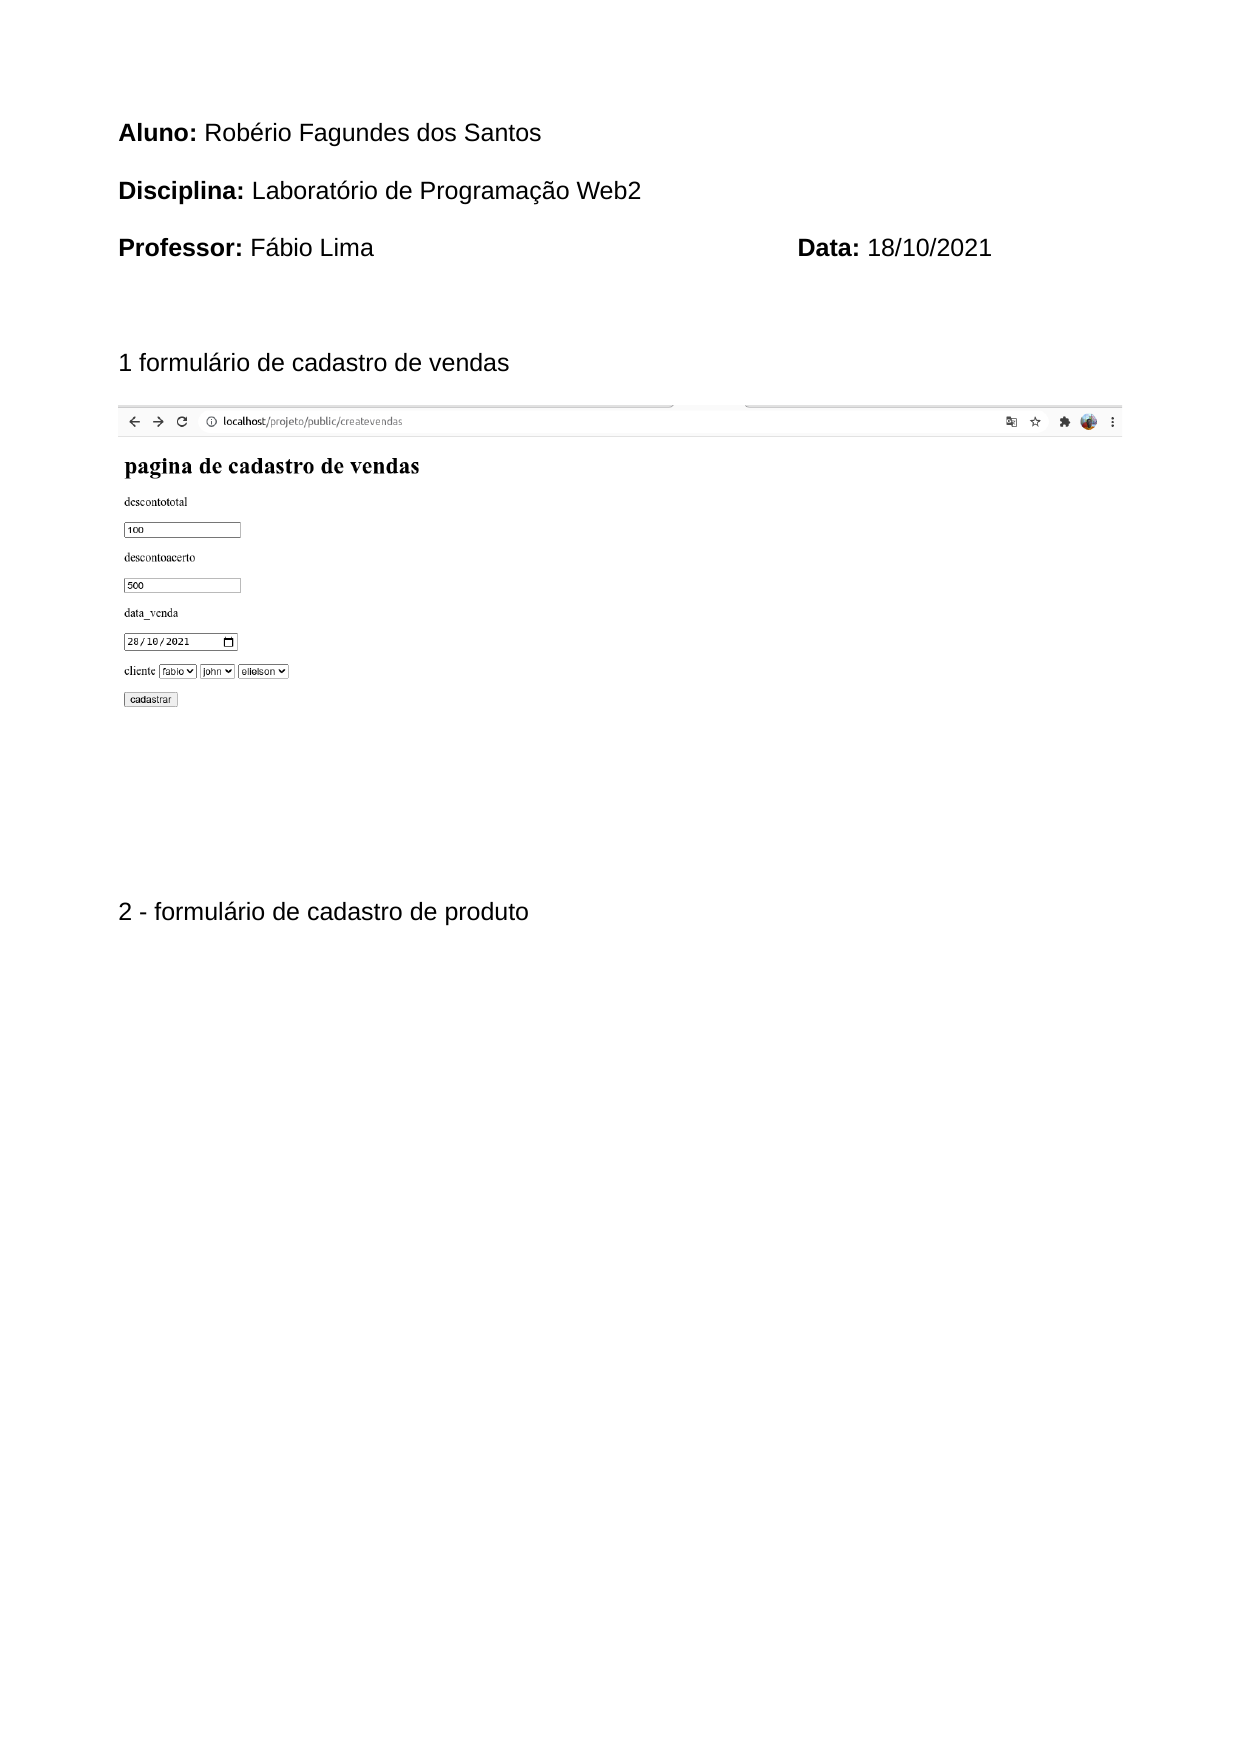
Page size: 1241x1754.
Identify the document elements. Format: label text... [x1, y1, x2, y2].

text 1 formulário de cadastro de vendas [118, 348, 1122, 377]
text Professor: Fábio Lima Data: 18/10/2021 [118, 233, 1122, 262]
text Aluno: Robério Fagundes dos Santos [118, 118, 1122, 147]
picture [118, 405, 1123, 897]
text 2 - formulário de cadastro de produto [118, 897, 1122, 926]
text Disciplina: Laboratório de Programação Web2 [118, 176, 1122, 204]
